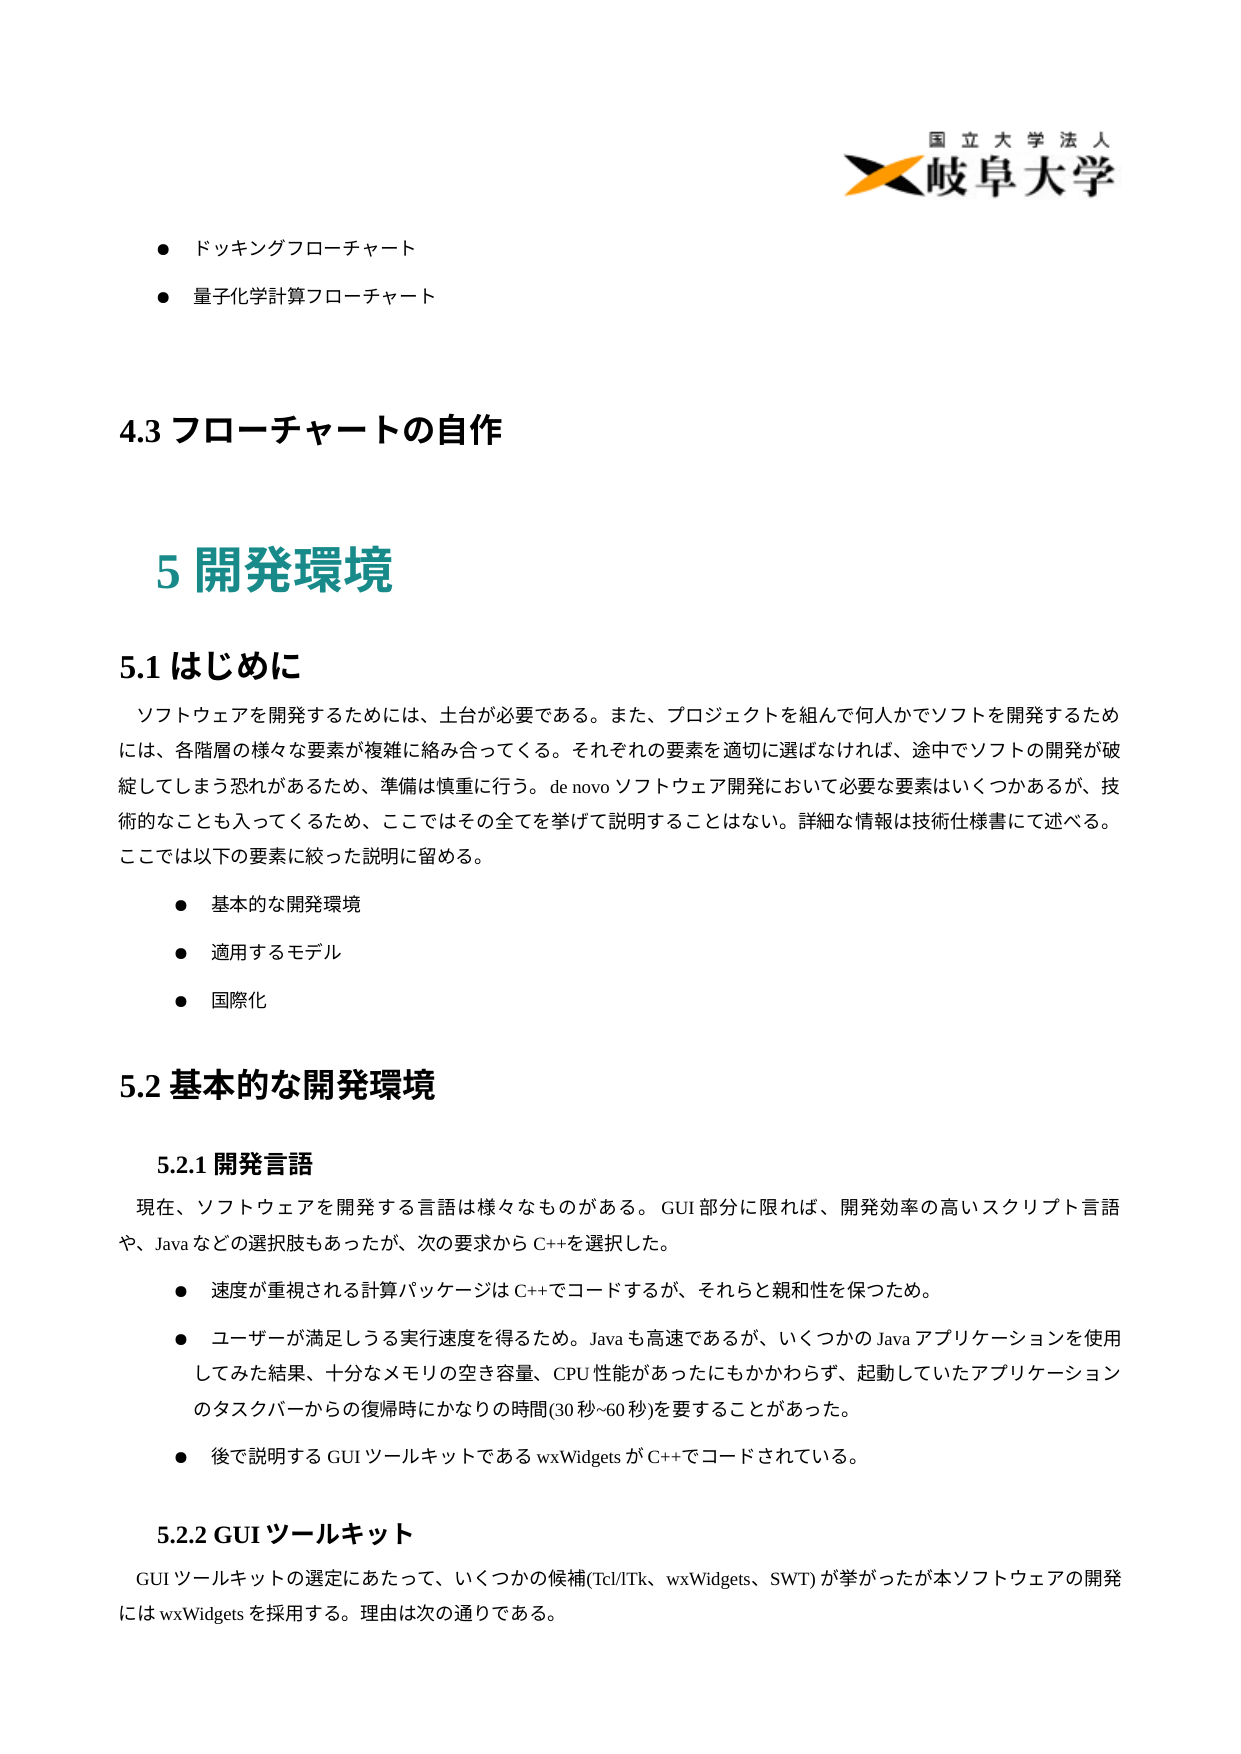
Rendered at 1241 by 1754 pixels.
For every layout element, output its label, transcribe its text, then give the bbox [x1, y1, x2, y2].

list 後で説明するGUIツールキットであるwxWidgetsがC++でコードされている。 [156, 1442, 1122, 1469]
list 基本的な開発環境 [44, 1058, 1122, 1107]
list 開発言語 [44, 1144, 1122, 1180]
list はじめに [44, 640, 1122, 688]
list 基本的な開発環境 [156, 890, 1122, 917]
list 適用するモデル [156, 938, 1122, 965]
list 量子化学計算フローチャート [156, 282, 1122, 309]
list GUIツールキット [44, 1515, 1122, 1551]
list ユーザーが満足しうる実行速度を得るため。Javaも高速であるが、いくつかのJavaアプリケーションを使用してみた結果、十分なメモリの空き容量、CPU性能があったにもかかわらず、起動していたアプリケーションのタスクバーからの復帰時にかなりの時間(30秒~60秒)を要することがあった。 [156, 1324, 1122, 1422]
text GUIツールキットの選定にあたって、いくつかの候補(Tcl/lTk、wxWidgets、SWT) が挙がったが本ソフトウェアの開発にはwxWidgetsを採用する。理由は次の通りである。 [118, 1564, 1122, 1626]
picture [834, 118, 1122, 205]
list 速度が重視される計算パッケージはC++でコードするが、それらと親和性を保つため。 [156, 1276, 1122, 1303]
text ソフトウェアを開発するためには、土台が必要である。また、プロジェクトを組んで何人かでソフトを開発するためには、各階層の様々な要素が複雑に絡み合ってくる。それぞれの要素を適切に選ばなければ、途中でソフトの開発が破綻してしまう恐れがあるため、準備は慎重に行う。de novo ソフトウェア開発において必要な要素はいくつかあるが、技術的なことも入ってくるため、ここではその全てを挙げて説明することはない。詳細な情報は技術仕様書にて述べる。ここでは以下の要素に絞った説明に留める。 [118, 701, 1122, 869]
list フローチャートの自作 [44, 404, 1122, 452]
list 開発環境 [118, 530, 1122, 603]
list 国際化 [156, 986, 1122, 1013]
list ドッキングフローチャート [156, 234, 1122, 261]
text 現在、ソフトウェアを開発する言語は様々なものがある。GUI部分に限れば、開発効率の高いスクリプト言語や、Javaなどの選択肢もあったが、次の要求からC++を選択した。 [118, 1193, 1122, 1255]
